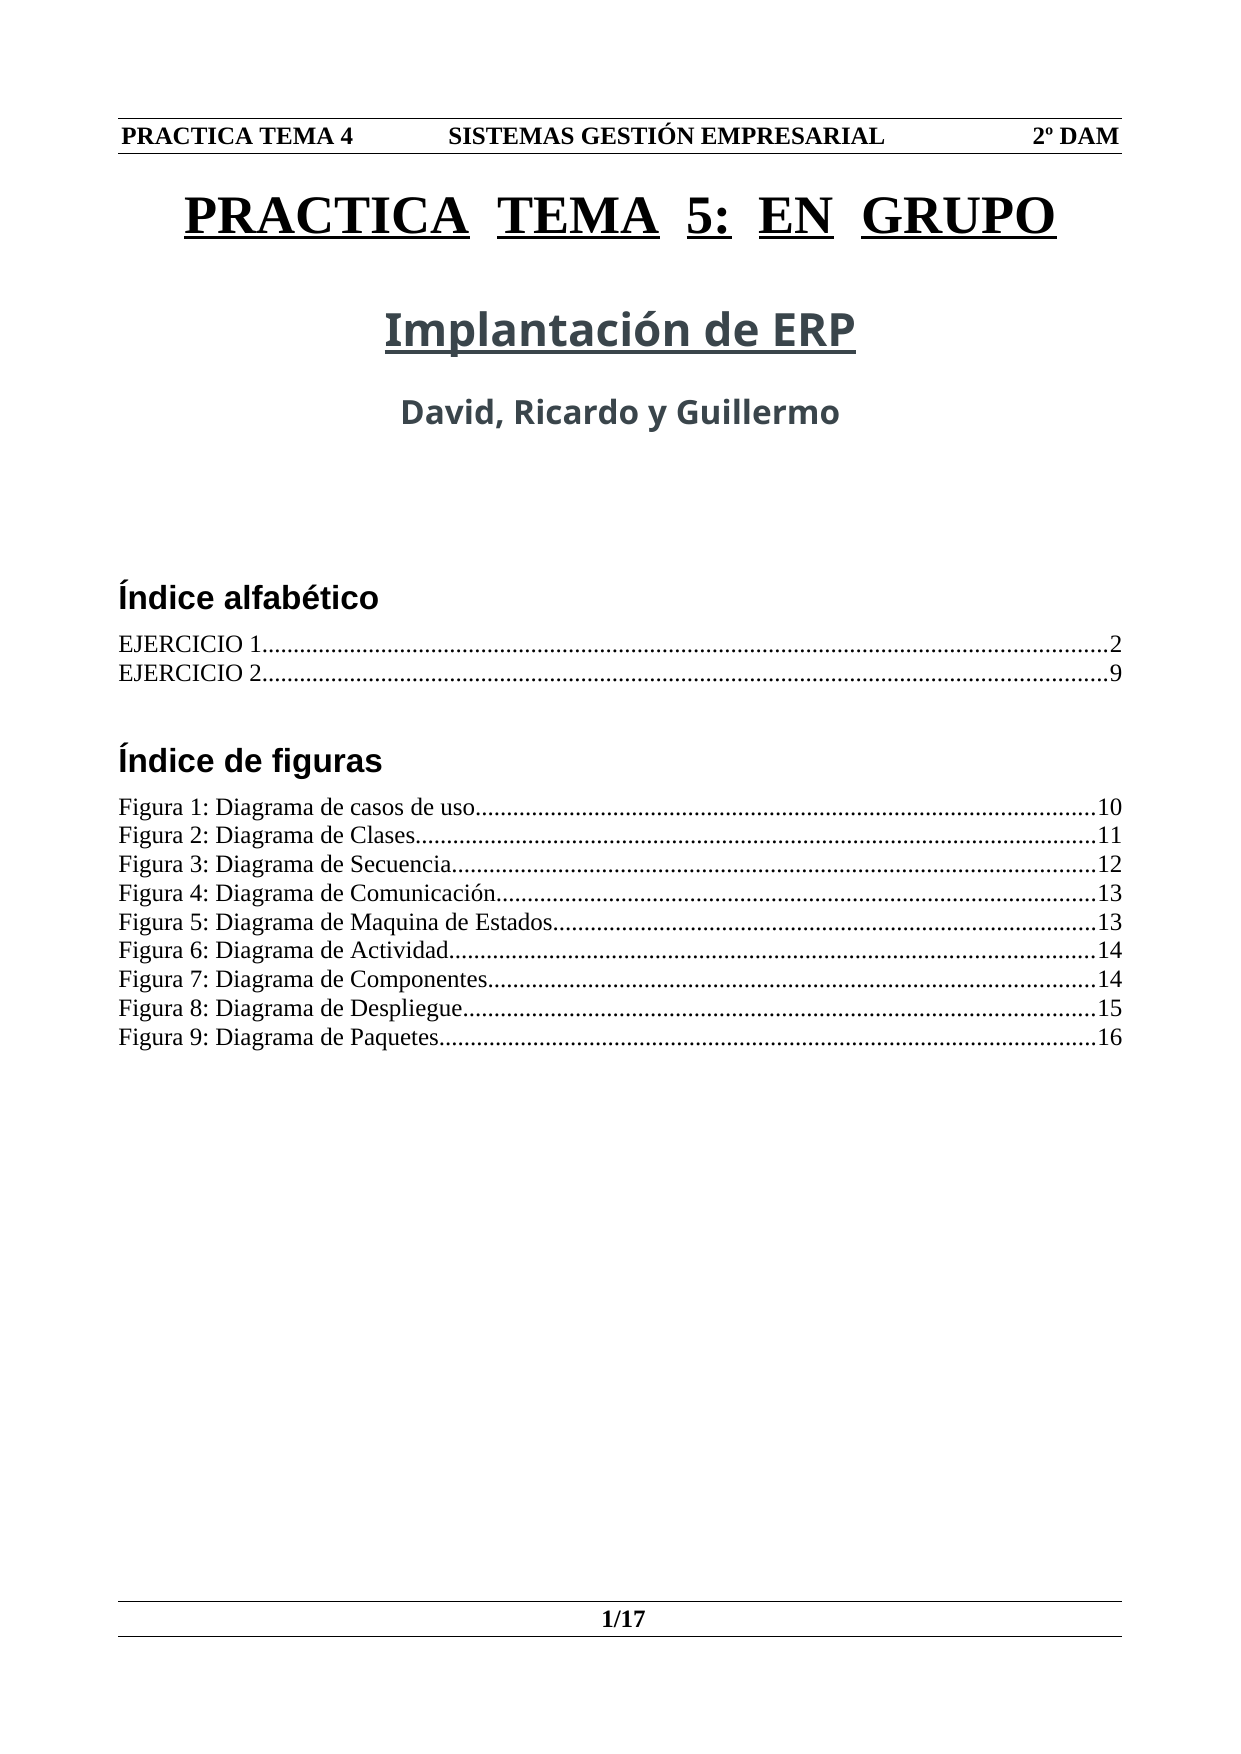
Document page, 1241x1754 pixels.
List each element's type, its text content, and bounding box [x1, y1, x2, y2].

text Figura 6: Diagrama de Actividad 14 [118, 935, 1122, 964]
subtitle Índice alfabético [118, 578, 1122, 617]
text Figura 1: Diagrama de casos de uso 10 [118, 792, 1122, 820]
text Figura 2: Diagrama de Clases 11 [118, 820, 1122, 849]
text David, Ricardo y Guillermo [118, 388, 1122, 434]
text Figura 7: Diagrama de Componentes 14 [118, 964, 1122, 993]
text Figura 5: Diagrama de Maquina de Estados 13 [118, 907, 1122, 935]
text Figura 9: Diagrama de Paquetes 16 [118, 1022, 1122, 1050]
text EJERCICIO 1. 2 [118, 629, 1122, 658]
text Implantación de ERP [118, 298, 1122, 360]
text Figura 3: Diagrama de Secuencia 12 [118, 849, 1122, 878]
text PRACTICA TEMA 5: EN GRUPO [118, 183, 1122, 245]
subtitle Índice de figuras [118, 741, 1122, 779]
text EJERCICIO 2. 9 [118, 658, 1122, 687]
text Figura 4: Diagrama de Comunicación 13 [118, 878, 1122, 907]
text Figura 8: Diagrama de Despliegue 15 [118, 993, 1122, 1022]
